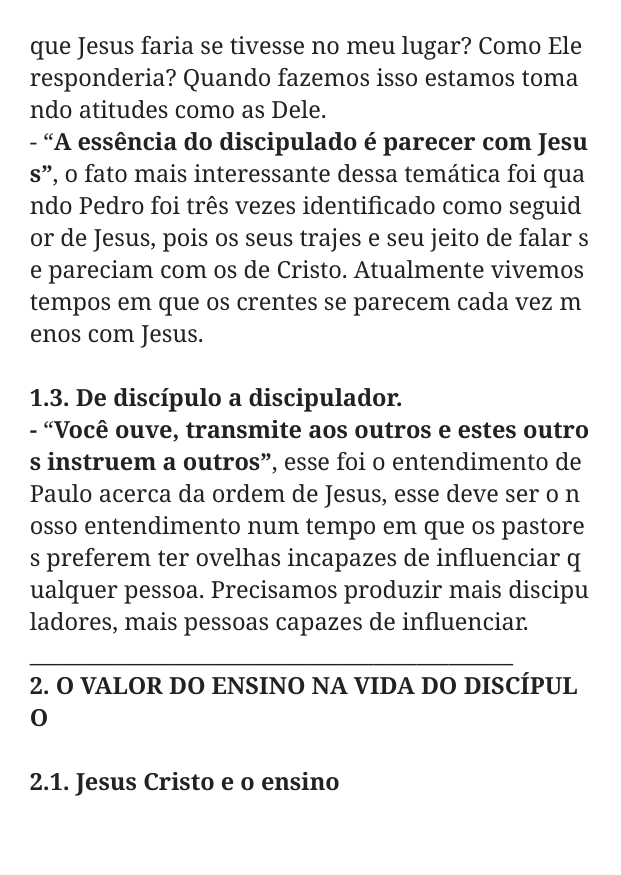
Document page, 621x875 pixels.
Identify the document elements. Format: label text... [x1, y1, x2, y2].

text que Jesus faria se tivesse no meu lugar? Como Ele responderia? Quando fazemos isso estamos tomando atitudes como as Dele. [29, 29, 591, 125]
text _____________________________________________ [29, 637, 591, 669]
text 2. O VALOR DO ENSINO NA VIDA DO DISCÍPULO [29, 669, 591, 733]
text - “Você ouve, transmite aos outros e estes outros instruem a outros”, esse foi o entendimento de Paulo acerca da ordem de Jesus, esse deve ser o nosso entendimento num tempo em que os pastores preferem ter ovelhas incapazes de influenciar qualquer pessoa. Precisamos produzir mais discipuladores, mais pessoas capazes de influenciar. [29, 413, 591, 637]
text 2.1. Jesus Cristo e o ensino [29, 733, 591, 797]
text 1.3. De discípulo a discipulador. [29, 381, 591, 413]
text - “A essência do discipulado é parecer com Jesus”, o fato mais interessante dessa temática foi quando Pedro foi três vezes identificado como seguidor de Jesus, pois os seus trajes e seu jeito de falar se pareciam com os de Cristo. Atualmente vivemos tempos em que os crentes se parecem cada vez menos com Jesus. [29, 125, 591, 349]
